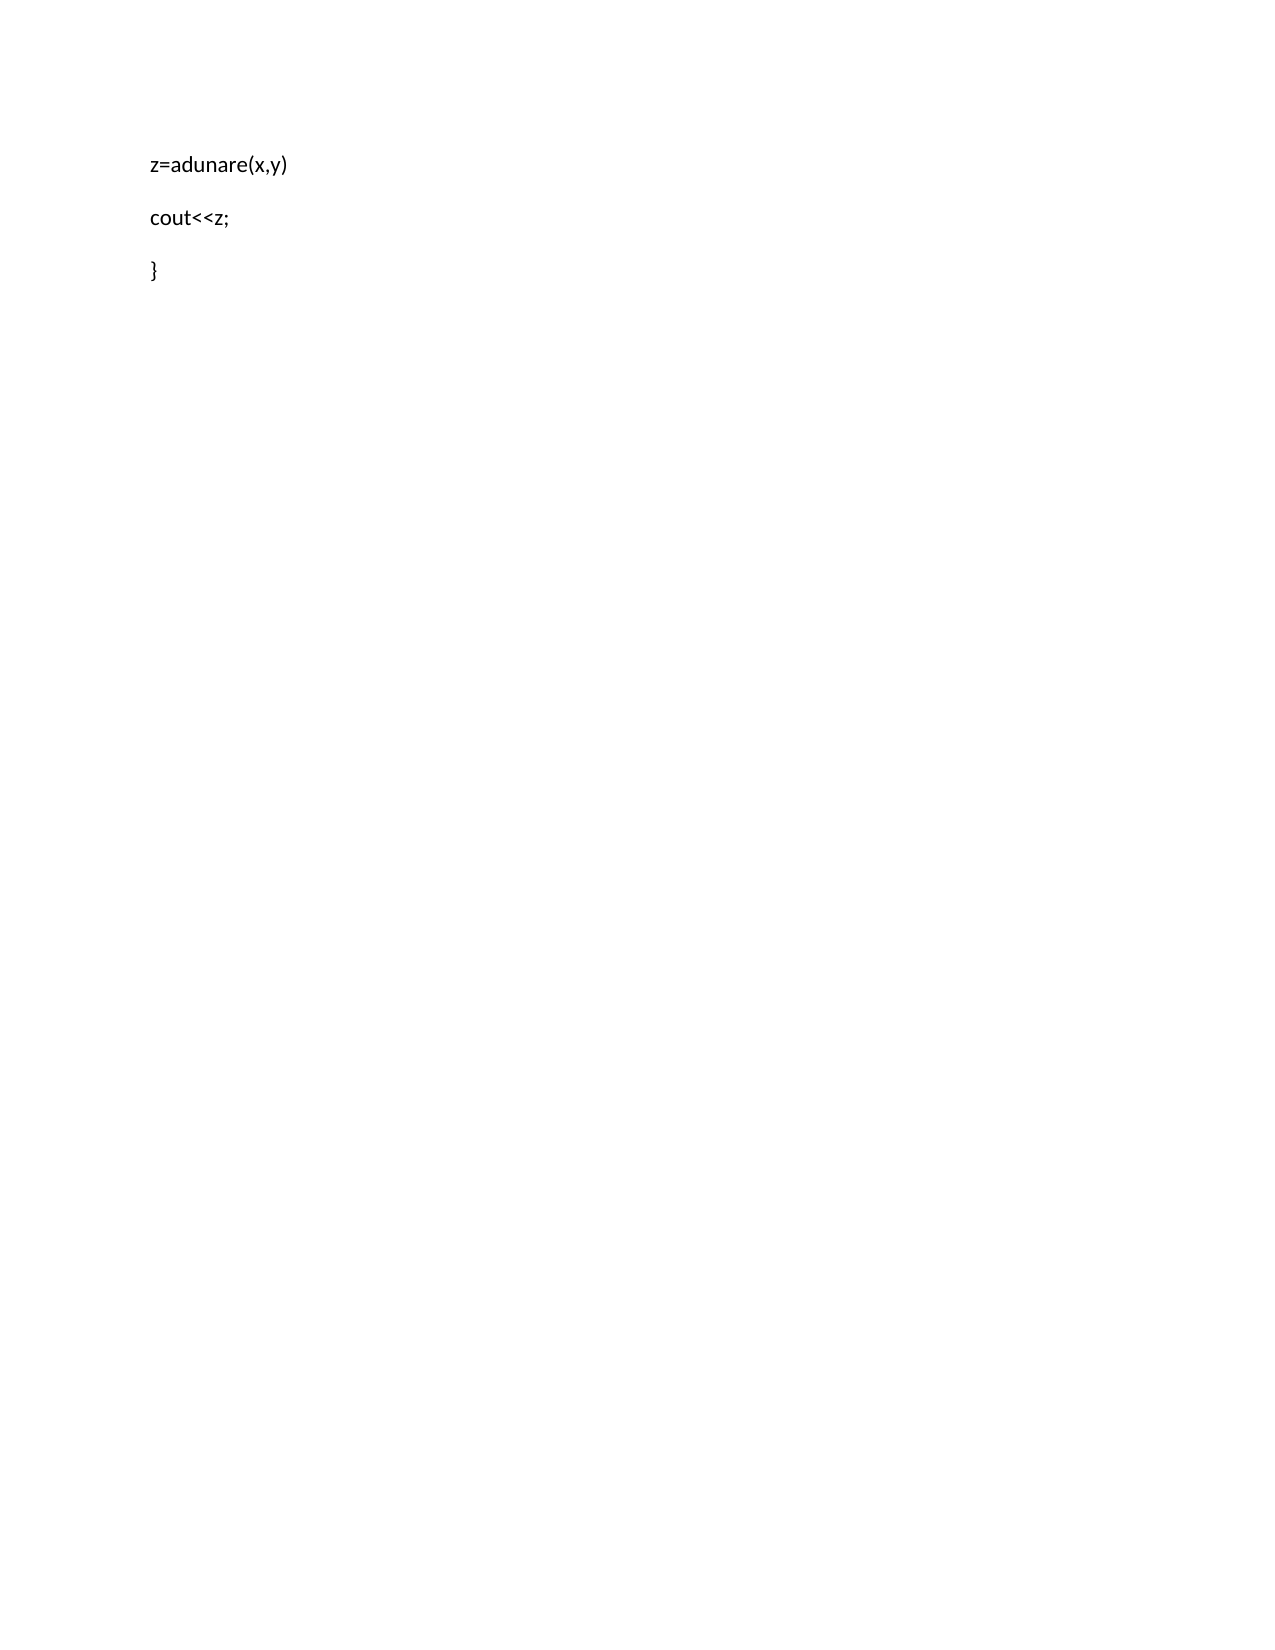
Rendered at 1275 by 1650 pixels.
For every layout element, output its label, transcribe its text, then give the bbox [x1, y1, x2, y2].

text cout<<z; [150, 203, 1125, 231]
text } [150, 256, 1125, 284]
text z=adunare(x,y) [150, 150, 1125, 178]
